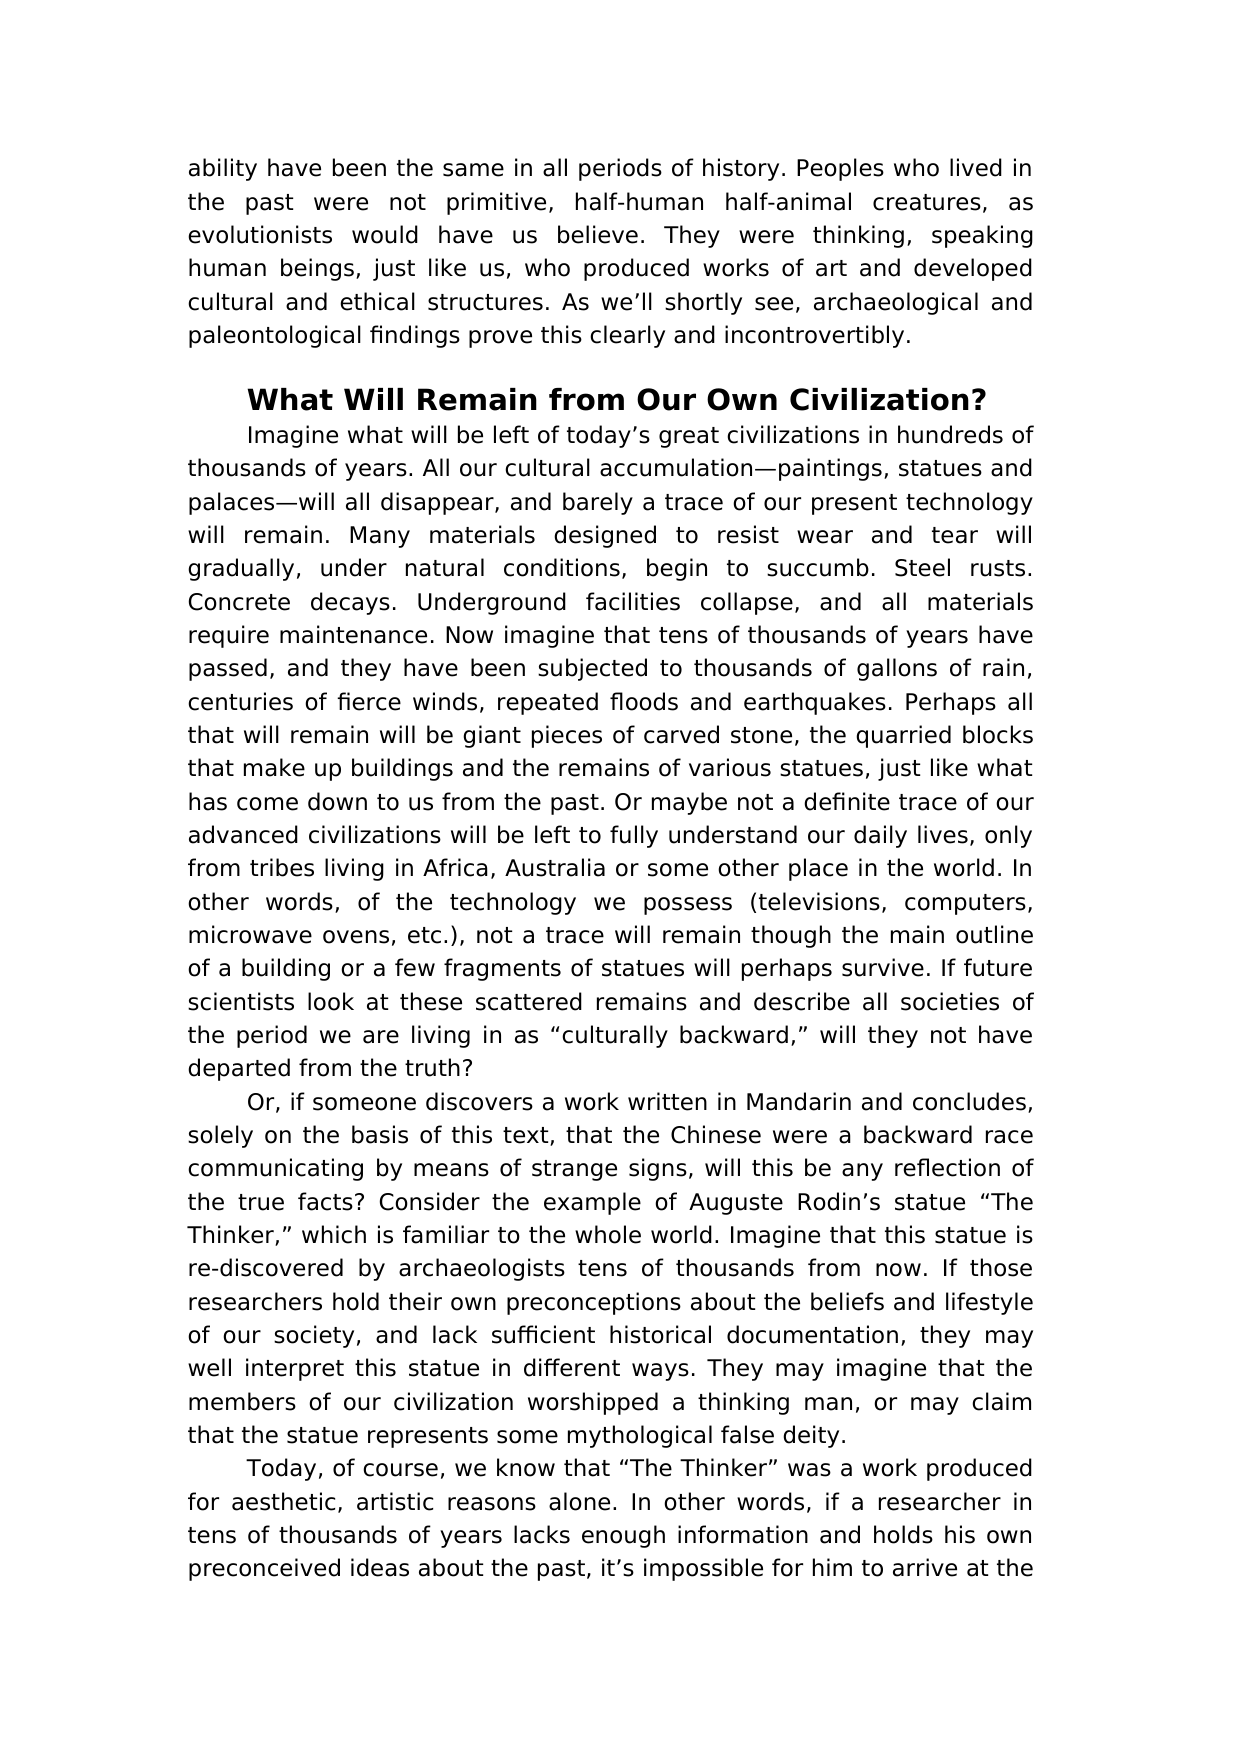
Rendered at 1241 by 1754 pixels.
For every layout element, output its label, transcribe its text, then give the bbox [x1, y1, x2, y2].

text Imagine what will be left of today’s great civilizations in hundreds of thousands of years. All our cultural accumulation—paintings, statues and palaces—will all disappear, and barely a trace of our present technology will remain. Many materials designed to resist wear and tear will gradually, under natural conditions, begin to succumb. Steel rusts. Concrete decays. Underground facilities collapse, and all materials require maintenance. Now imagine that tens of thousands of years have passed, and they have been subjected to thousands of gallons of rain, centuries of fierce winds, repeated floods and earthquakes. Perhaps all that will remain will be giant pieces of carved stone, the quarried blocks that make up buildings and the remains of various statues, just like what has come down to us from the past. Or maybe not a definite trace of our advanced civilizations will be left to fully understand our daily lives, only from tribes living in Africa, Australia or some other place in the world. In other words, of the technology we possess (televisions, computers, microwave ovens, etc.), not a trace will remain though the main outline of a building or a few fragments of statues will perhaps survive. If future scientists look at these scattered remains and describe all societies of the period we are living in as “culturally backward,” will they not have departed from the truth? [187, 417, 1035, 1083]
text Today, of course, we know that “The Thinker” was a work produced for aesthetic, artistic reasons alone. In other words, if a researcher in tens of thousands of years lacks enough information and holds his own preconceived ideas about the past, it’s impossible for him to arrive at the [187, 1450, 1035, 1583]
subtitle What Will Remain from Our Own Civilization? [187, 383, 1035, 417]
text ability have been the same in all periods of history. Peoples who lived in the past were not primitive, half-human half-animal creatures, as evolutionists would have us believe. They were thinking, speaking human beings, just like us, who produced works of art and developed cultural and ethical structures. As we’ll shortly see, archaeological and paleontological findings prove this clearly and incontrovertibly. [187, 150, 1035, 350]
text Or, if someone discovers a work written in Mandarin and concludes, solely on the basis of this text, that the Chinese were a backward race communicating by means of strange signs, will this be any reflection of the true facts? Consider the example of Auguste Rodin’s statue “The Thinker,” which is familiar to the whole world. Imagine that this statue is re-discovered by archaeologists tens of thousands from now. If those researchers hold their own preconceptions about the beliefs and lifestyle of our society, and lack sufficient historical documentation, they may well interpret this statue in different ways. They may imagine that the members of our civilization worshipped a thinking man, or may claim that the statue represents some mythological false deity. [187, 1083, 1035, 1450]
